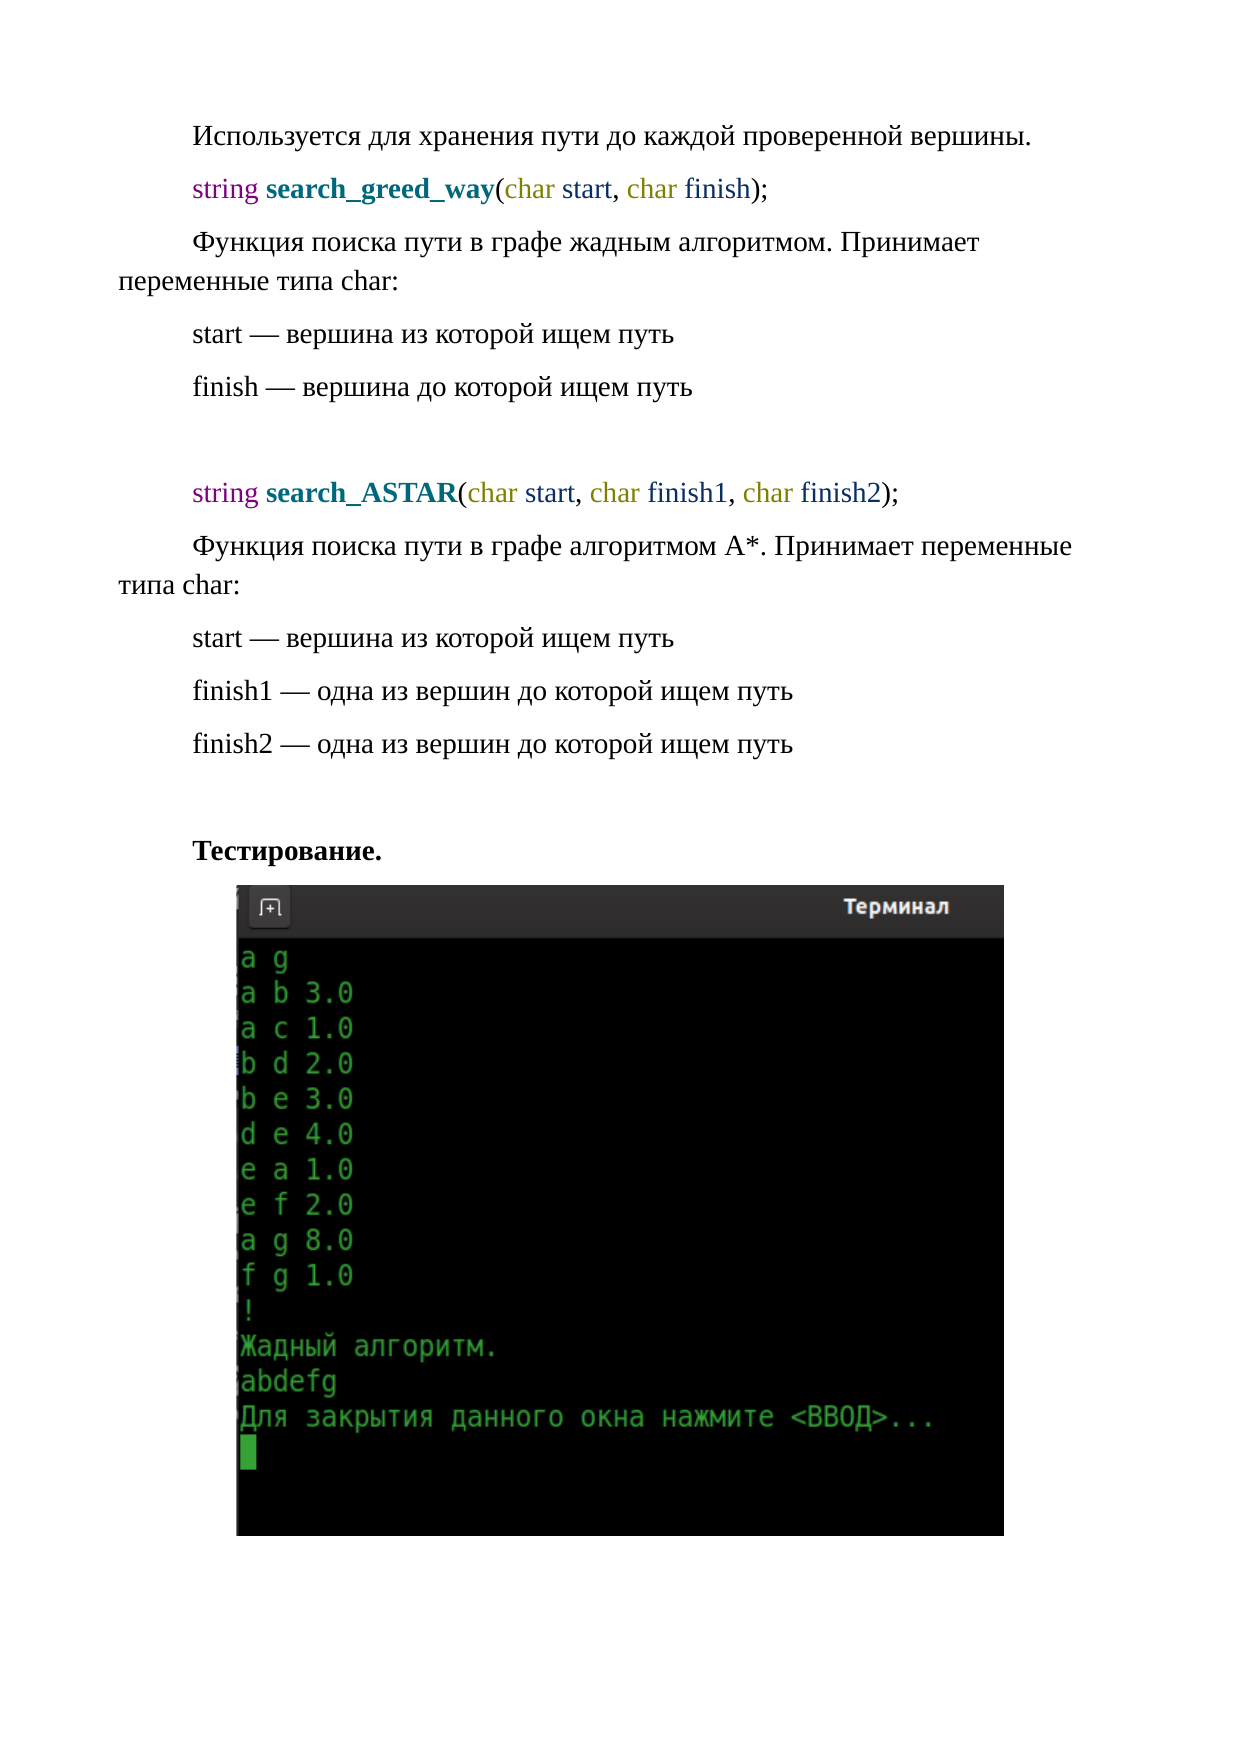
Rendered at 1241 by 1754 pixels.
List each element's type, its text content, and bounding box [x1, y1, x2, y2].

text string search_greed_way(char start, char finish); [118, 171, 1122, 205]
text string search_ASTAR(char start, char finish1, char finish2); [118, 475, 1122, 509]
text Функция поиска пути в графе жадным алгоритмом. Принимает переменные типа char: [118, 224, 1122, 296]
text finish — вершина до которой ищем путь [118, 369, 1122, 403]
text start — вершина из которой ищем путь [118, 620, 1122, 654]
text finish1 — одна из вершин до которой ищем путь [118, 673, 1122, 707]
text Используется для хранения пути до каждой проверенной вершины. [118, 118, 1122, 152]
picture [236, 885, 1004, 1536]
text start — вершина из которой ищем путь [118, 316, 1122, 349]
text finish2 — одна из вершин до которой ищем путь [118, 726, 1122, 760]
text Функция поиска пути в графе алгоритмом А*. Принимает переменные типа char: [118, 528, 1122, 601]
text Тестирование. [118, 833, 1122, 866]
